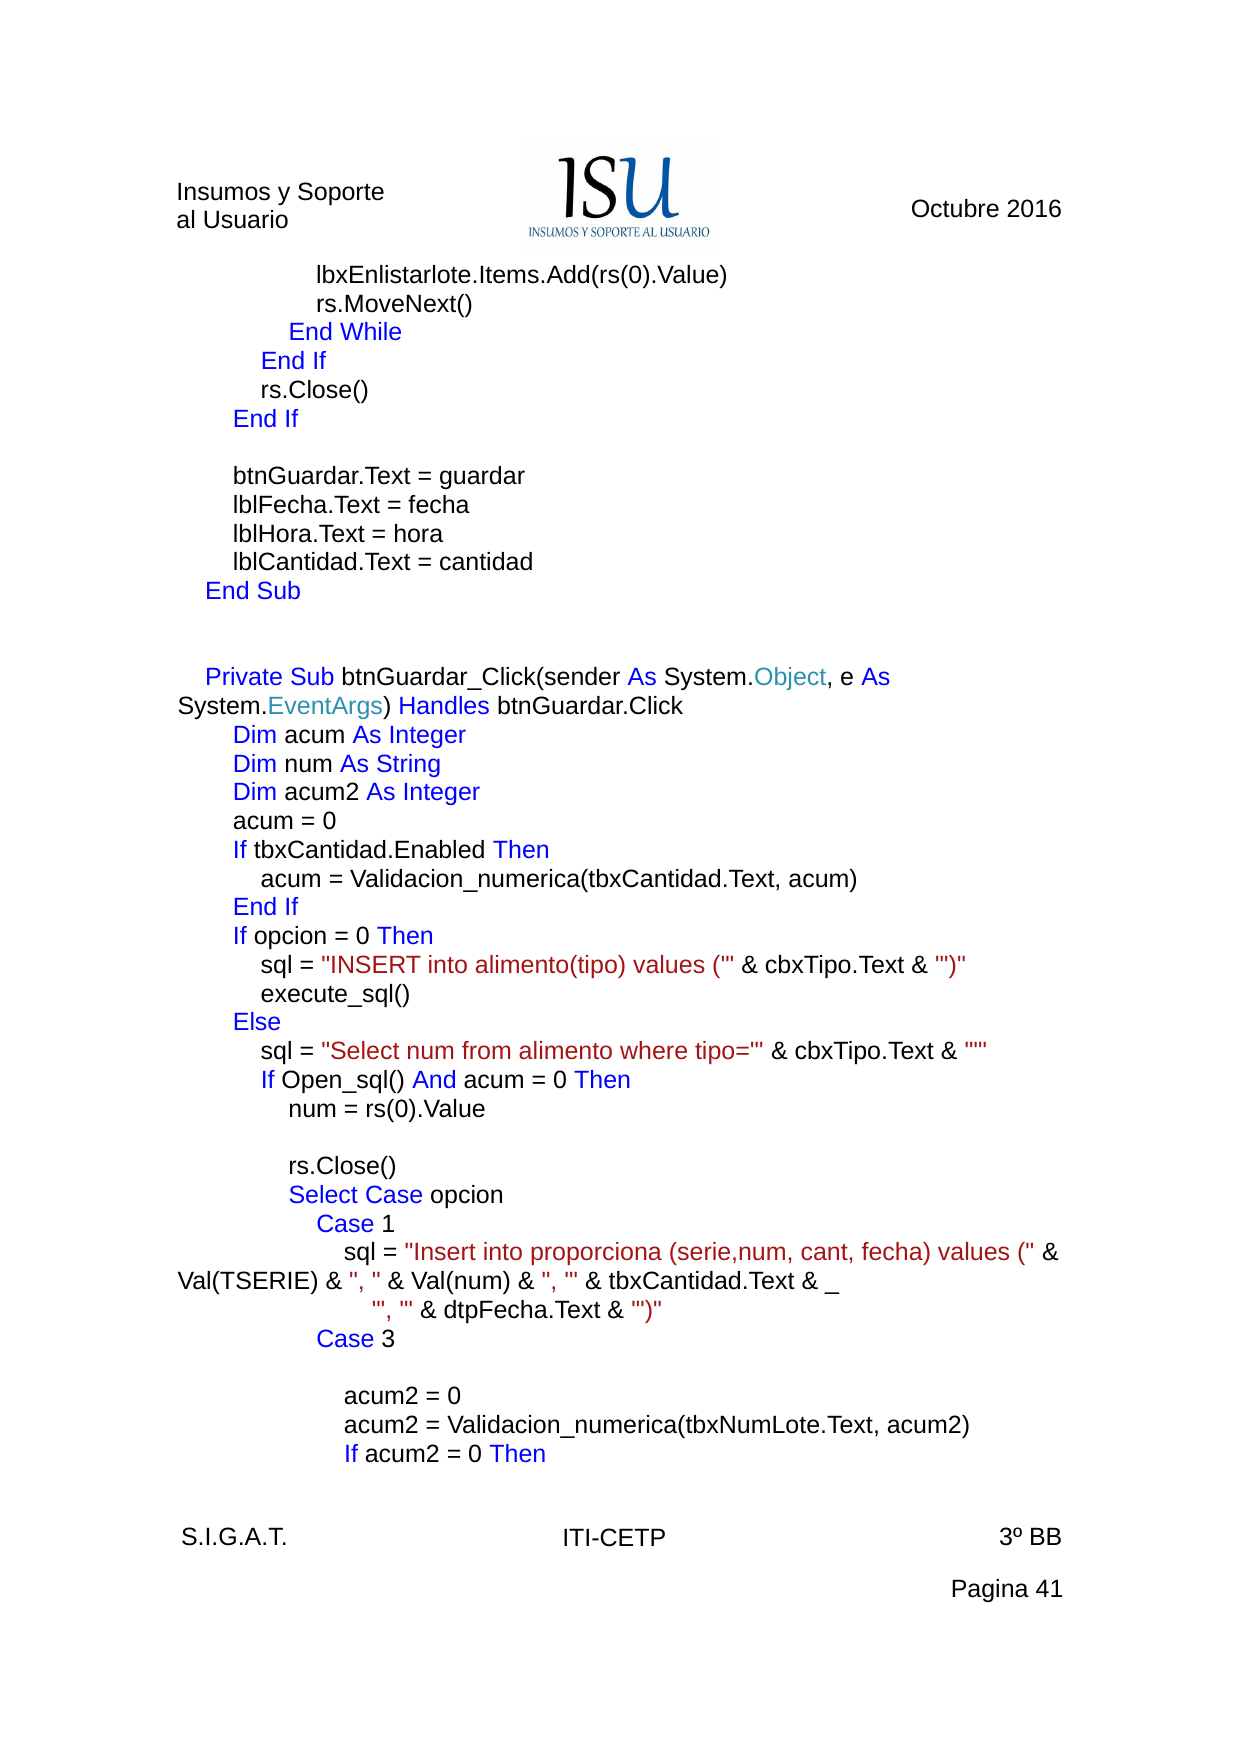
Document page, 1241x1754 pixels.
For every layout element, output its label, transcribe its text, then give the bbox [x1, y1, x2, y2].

text Else [177, 1007, 1063, 1036]
text End Sub [177, 576, 1063, 605]
text End If [177, 346, 1063, 375]
text lblFecha.Text = fecha [177, 490, 1063, 518]
text acum2 = Validacion_numerica(tbxNumLote.Text, acum2) [177, 1410, 1063, 1438]
text execute_sql() [177, 978, 1063, 1007]
text num = rs(0).Value [177, 1093, 1063, 1122]
text If acum2 = 0 Then [177, 1438, 1063, 1467]
text Case 3 [177, 1323, 1063, 1352]
text Select Case opcion [177, 1180, 1063, 1208]
text rs.Close() [177, 375, 1063, 403]
text acum = Validacion_numerica(tbxCantidad.Text, acum) [177, 863, 1063, 892]
text acum2 = 0 [177, 1381, 1063, 1410]
text sql = "INSERT into alimento(tipo) values ('" & cbxTipo.Text & "')" [177, 950, 1063, 978]
text If tbxCantidad.Enabled Then [177, 835, 1063, 863]
text lbxEnlistarlote.Items.Add(rs(0).Value) [177, 260, 1063, 288]
text Dim acum2 As Integer [177, 777, 1063, 806]
text End If [177, 403, 1063, 432]
text Private Sub btnGuardar_Click(sender As System.Object, e As System.EventArgs) Handles btnGuardar.Click [177, 662, 1063, 720]
text sql = "Insert into proporciona (serie,num, cant, fecha) values (" & Val(TSERIE) & ", " & Val(num) & ", '" & tbxCantidad.Text & _ [177, 1237, 1063, 1295]
text rs.Close() [177, 1151, 1063, 1180]
text If Open_sql() And acum = 0 Then [177, 1065, 1063, 1093]
text Case 1 [177, 1208, 1063, 1237]
text sql = "Select num from alimento where tipo='" & cbxTipo.Text & "'" [177, 1036, 1063, 1065]
text "', '" & dtpFecha.Text & "')" [177, 1295, 1063, 1323]
text lblCantidad.Text = cantidad [177, 547, 1063, 576]
text lblHora.Text = hora [177, 518, 1063, 547]
text End If [177, 892, 1063, 921]
text btnGuardar.Text = guardar [177, 461, 1063, 490]
text End While [177, 317, 1063, 346]
text acum = 0 [177, 806, 1063, 835]
text Dim acum As Integer [177, 720, 1063, 748]
text If opcion = 0 Then [177, 921, 1063, 950]
text rs.MoveNext() [177, 288, 1063, 317]
picture [517, 138, 723, 252]
text Dim num As String [177, 748, 1063, 777]
